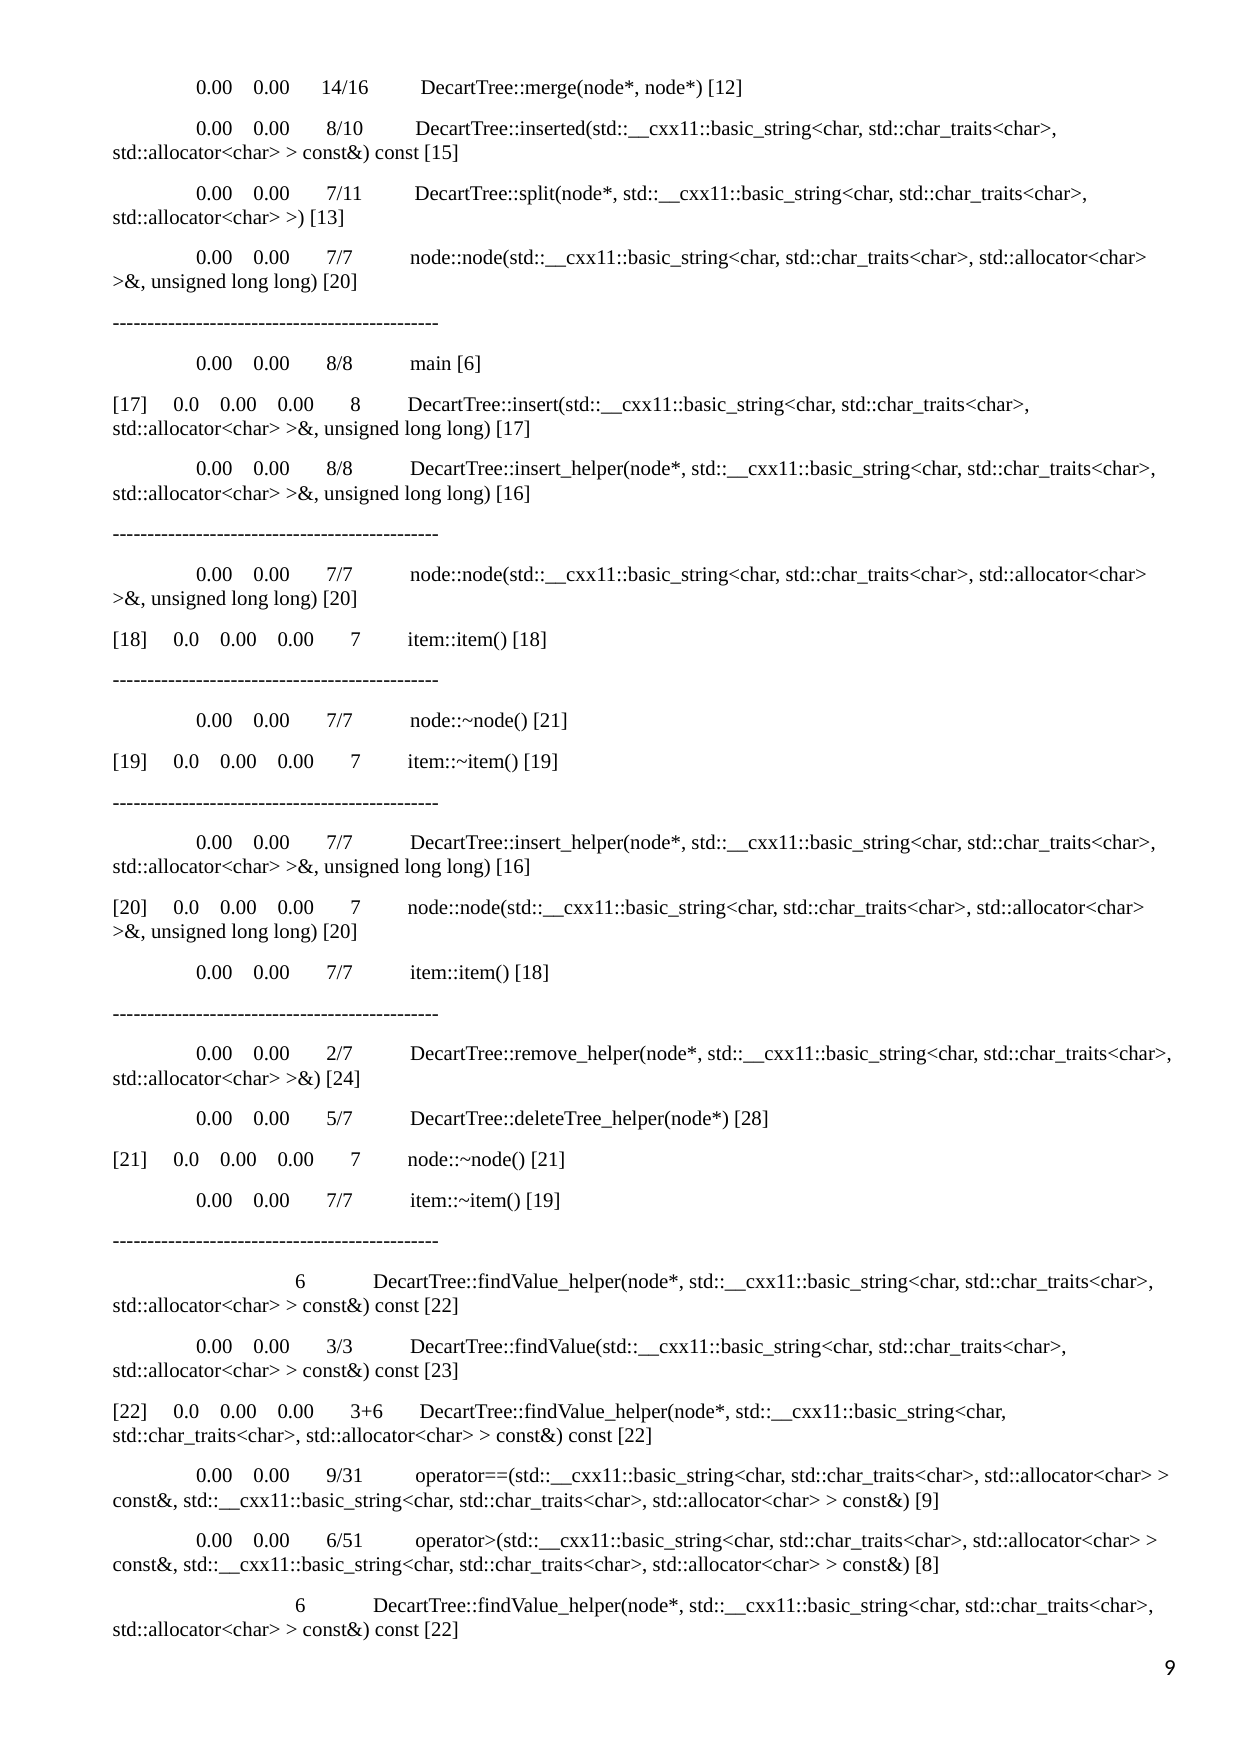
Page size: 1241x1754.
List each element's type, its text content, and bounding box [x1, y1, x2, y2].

text [19] 0.0 0.00 0.00 7 item::~item() [19] [112, 749, 1176, 773]
text ----------------------------------------------- [112, 521, 1176, 545]
text 0.00 0.00 7/7 node::~node() [21] [112, 708, 1176, 732]
text [18] 0.0 0.00 0.00 7 item::item() [18] [112, 627, 1176, 651]
text 0.00 0.00 7/7 node::node(std::__cxx11::basic_string<char, std::char_traits<char>, std::allocator<char> >&, unsigned long long) [20] [112, 562, 1176, 610]
text 0.00 0.00 8/8 main [6] [112, 351, 1176, 375]
text ----------------------------------------------- [112, 667, 1176, 691]
text ----------------------------------------------- [112, 1228, 1176, 1252]
text 6 DecartTree::findValue_helper(node*, std::__cxx11::basic_string<char, std::char_traits<char>, std::allocator<char> > const&) const [22] [112, 1269, 1176, 1317]
text 0.00 0.00 7/7 DecartTree::insert_helper(node*, std::__cxx11::basic_string<char, std::char_traits<char>, std::allocator<char> >&, unsigned long long) [16] [112, 830, 1176, 878]
text 0.00 0.00 14/16 DecartTree::merge(node*, node*) [12] [112, 75, 1176, 99]
text 0.00 0.00 2/7 DecartTree::remove_helper(node*, std::__cxx11::basic_string<char, std::char_traits<char>, std::allocator<char> >&) [24] [112, 1041, 1176, 1089]
text 0.00 0.00 5/7 DecartTree::deleteTree_helper(node*) [28] [112, 1106, 1176, 1130]
text 0.00 0.00 3/3 DecartTree::findValue(std::__cxx11::basic_string<char, std::char_traits<char>, std::allocator<char> > const&) const [23] [112, 1334, 1176, 1382]
text 0.00 0.00 7/7 node::node(std::__cxx11::basic_string<char, std::char_traits<char>, std::allocator<char> >&, unsigned long long) [20] [112, 245, 1176, 293]
text 0.00 0.00 7/11 DecartTree::split(node*, std::__cxx11::basic_string<char, std::char_traits<char>, std::allocator<char> >) [13] [112, 181, 1176, 229]
text 0.00 0.00 7/7 item::~item() [19] [112, 1188, 1176, 1212]
text [22] 0.0 0.00 0.00 3+6 DecartTree::findValue_helper(node*, std::__cxx11::basic_string<char, std::char_traits<char>, std::allocator<char> > const&) const [22] [112, 1399, 1176, 1447]
text 0.00 0.00 6/51 operator>(std::__cxx11::basic_string<char, std::char_traits<char>, std::allocator<char> > const&, std::__cxx11::basic_string<char, std::char_traits<char>, std::allocator<char> > const&) [8] [112, 1528, 1176, 1576]
text 0.00 0.00 9/31 operator==(std::__cxx11::basic_string<char, std::char_traits<char>, std::allocator<char> > const&, std::__cxx11::basic_string<char, std::char_traits<char>, std::allocator<char> > const&) [9] [112, 1463, 1176, 1512]
text [17] 0.0 0.00 0.00 8 DecartTree::insert(std::__cxx11::basic_string<char, std::char_traits<char>, std::allocator<char> >&, unsigned long long) [17] [112, 392, 1176, 440]
text ----------------------------------------------- [112, 789, 1176, 814]
text 0.00 0.00 7/7 item::item() [18] [112, 960, 1176, 984]
text ----------------------------------------------- [112, 1001, 1176, 1025]
text [20] 0.0 0.00 0.00 7 node::node(std::__cxx11::basic_string<char, std::char_traits<char>, std::allocator<char> >&, unsigned long long) [20] [112, 895, 1176, 943]
text 0.00 0.00 8/10 DecartTree::inserted(std::__cxx11::basic_string<char, std::char_traits<char>, std::allocator<char> > const&) const [15] [112, 116, 1176, 164]
text 6 DecartTree::findValue_helper(node*, std::__cxx11::basic_string<char, std::char_traits<char>, std::allocator<char> > const&) const [22] [112, 1593, 1176, 1641]
text [21] 0.0 0.00 0.00 7 node::~node() [21] [112, 1147, 1176, 1171]
text ----------------------------------------------- [112, 310, 1176, 334]
text 0.00 0.00 8/8 DecartTree::insert_helper(node*, std::__cxx11::basic_string<char, std::char_traits<char>, std::allocator<char> >&, unsigned long long) [16] [112, 456, 1176, 504]
